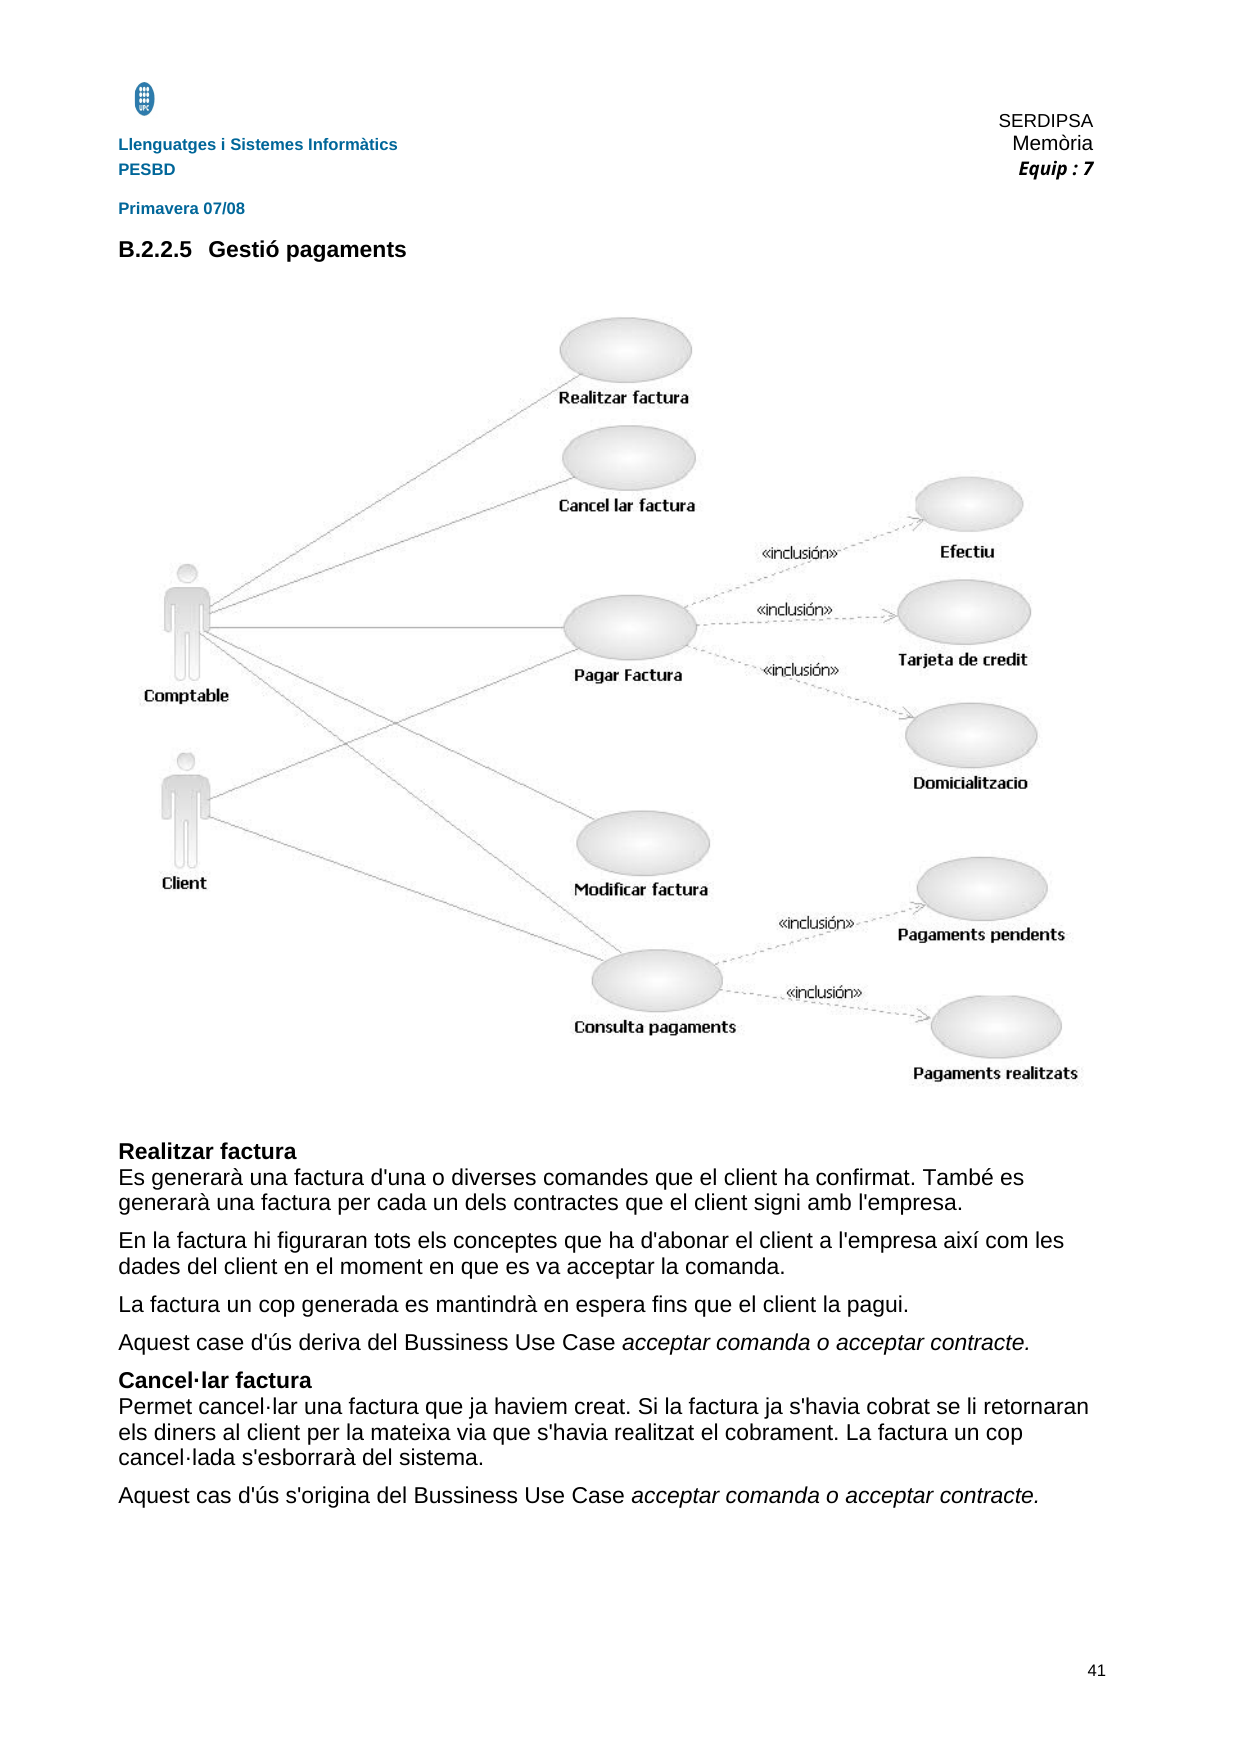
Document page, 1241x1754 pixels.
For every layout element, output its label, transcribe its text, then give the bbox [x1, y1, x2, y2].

subtitle Realitzar factura [118, 1139, 1106, 1164]
text Aquest cas d'ús s'origina del Bussiness Use Case acceptar comanda o acceptar contracte. [118, 1483, 1106, 1509]
text Aquest case d'ús deriva del Bussiness Use Case acceptar comanda o acceptar contracte. [118, 1330, 1106, 1356]
text En la factura hi figuraran tots els conceptes que ha d'abonar el client a l'empresa així com les dades del client en el moment en que es va acceptar la comanda. [118, 1228, 1106, 1279]
text La factura un cop generada es mantindrà en espera fins que el client la pagui. [118, 1292, 1106, 1317]
picture [118, 306, 1107, 1101]
subtitle Cancel·lar factura [118, 1368, 1106, 1394]
text Es generarà una factura d'una o diverses comandes que el client ha confirmat. També es generarà una factura per cada un dels contractes que el client signi amb l'empresa. [118, 1164, 1106, 1216]
text Permet cancel·lar una factura que ja haviem creat. Si la factura ja s'havia cobrat se li retornaran els diners al client per la mateixa via que s'havia realitzat el cobrament. La factura un cop cancel·lada s'esborrarà del sistema. [118, 1394, 1106, 1471]
subtitle Gestió pagaments [118, 236, 1106, 262]
